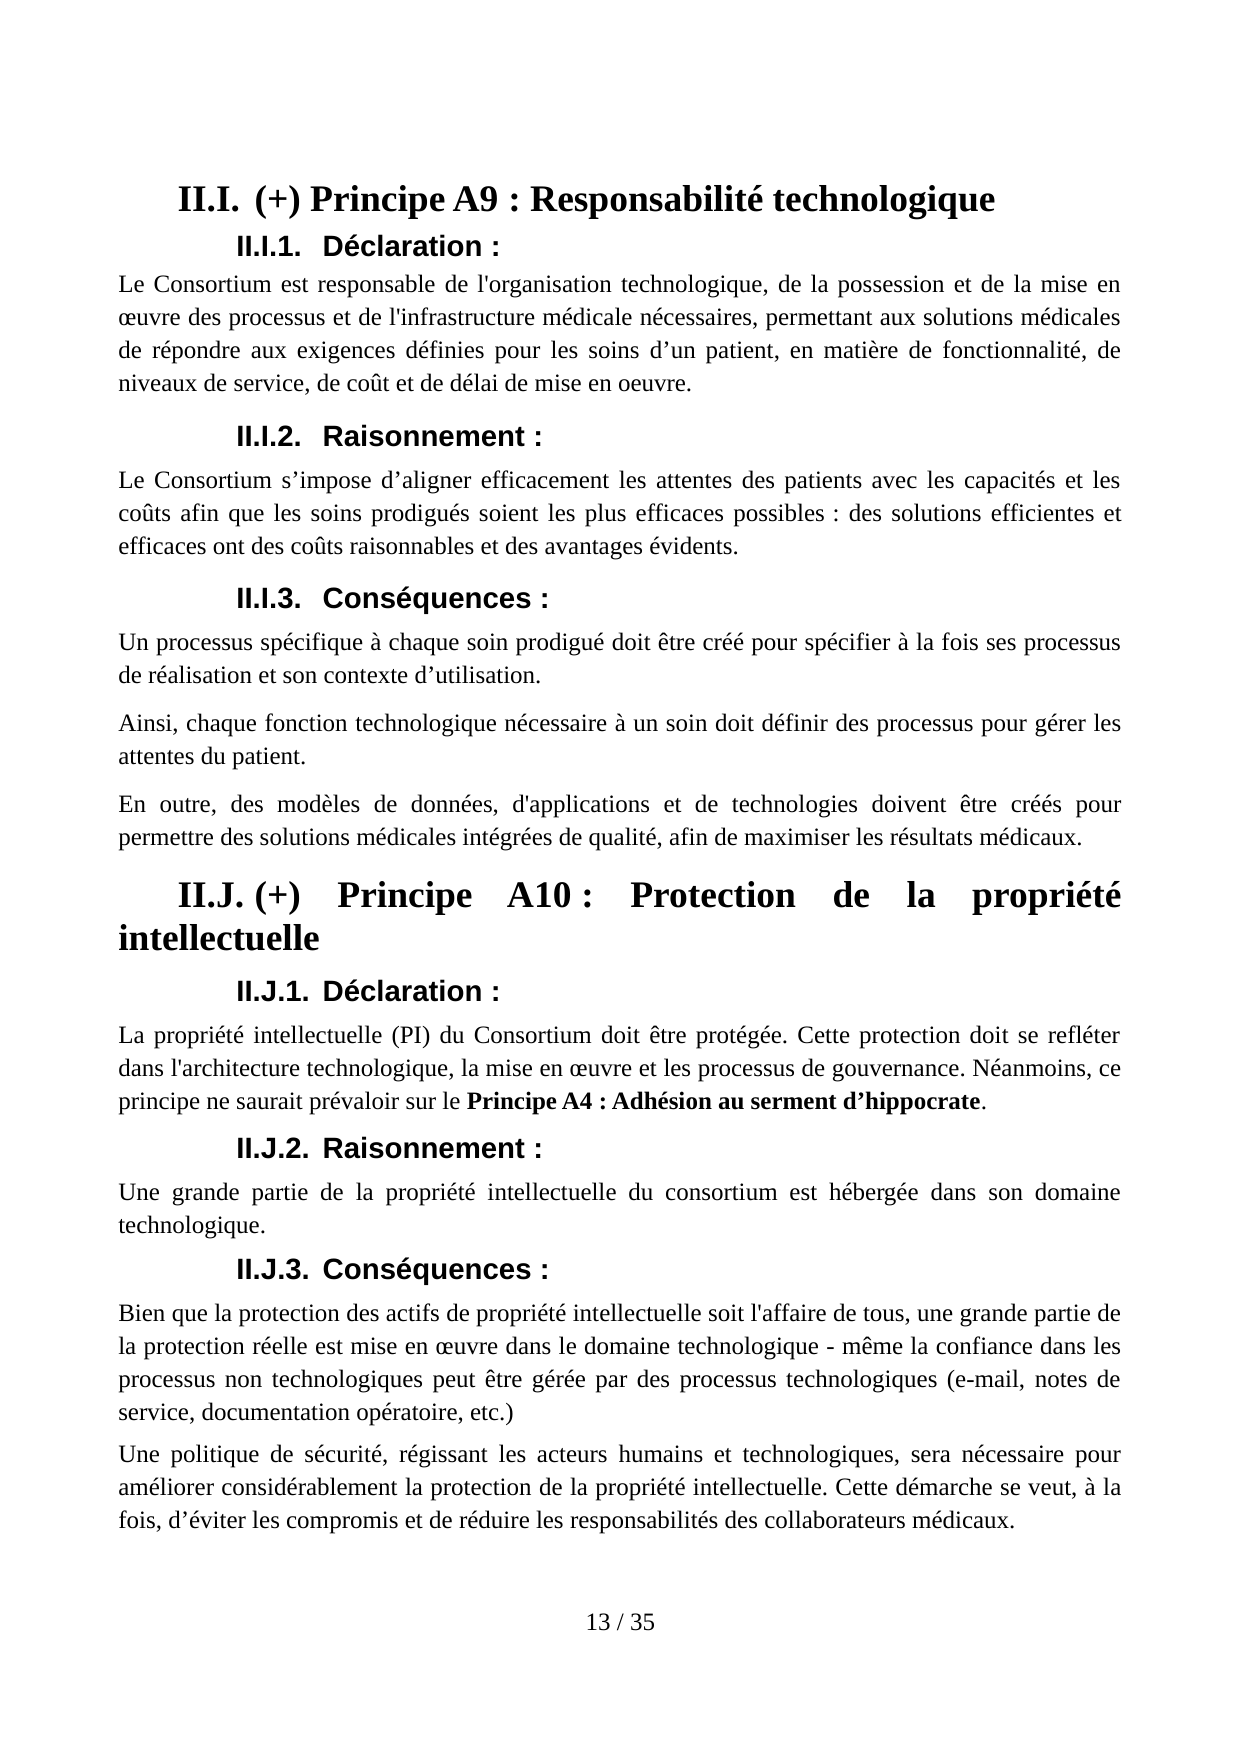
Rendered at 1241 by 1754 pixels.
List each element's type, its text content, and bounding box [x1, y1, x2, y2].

subtitle Déclaration : [118, 229, 1122, 263]
text Bien que la protection des actifs de propriété intellectuelle soit l'affaire de tous, une grande partie de la protection réelle est mise en œuvre dans le domaine technologique - même la confiance dans les processus non technologiques peut être gérée par des processus technologiques (e-mail, notes de service, documentation opératoire, etc.) [118, 1298, 1122, 1426]
subtitle Conséquences : [118, 1252, 1122, 1286]
text En outre, des modèles de données, d'applications et de technologies doivent être créés pour permettre des solutions médicales intégrées de qualité, afin de maximiser les résultats médicaux. [118, 789, 1122, 851]
text Un processus spécifique à chaque soin prodigué doit être créé pour spécifier à la fois ses processus de réalisation et son contexte d’utilisation. [118, 627, 1122, 689]
subtitle Déclaration : [118, 974, 1122, 1008]
text La propriété intellectuelle (PI) du Consortium doit être protégée. Cette protection doit se refléter dans l'architecture technologique, la mise en œuvre et les processus de gouvernance. Néanmoins, ce principe ne saurait prévaloir sur le Principe A4 : Adhésion au serment d’hippocrate. [118, 1020, 1122, 1115]
text Ainsi, chaque fonction technologique nécessaire à un soin doit définir des processus pour gérer les attentes du patient. [118, 708, 1122, 770]
text Une politique de sécurité, régissant les acteurs humains et technologiques, sera nécessaire pour améliorer considérablement la protection de la propriété intellectuelle. Cette démarche se veut, à la fois, d’éviter les compromis et de réduire les responsabilités des collaborateurs médicaux. [118, 1439, 1122, 1534]
subtitle Raisonnement : [118, 419, 1122, 452]
text Une grande partie de la propriété intellectuelle du consortium est hébergée dans son domaine technologique. [118, 1177, 1122, 1239]
subtitle Conséquences : [118, 581, 1122, 615]
text Le Consortium s’impose d’aligner efficacement les attentes des patients avec les capacités et les coûts afin que les soins prodigués soient les plus efficaces possibles : des solutions efficientes et efficaces ont des coûts raisonnables et des avantages évidents. [118, 465, 1122, 559]
subtitle (+) Principe A10 : Protection de la propriété intellectuelle [118, 872, 1122, 958]
subtitle Raisonnement : [118, 1131, 1122, 1164]
text Le Consortium est responsable de l'organisation technologique, de la possession et de la mise en œuvre des processus et de l'infrastructure médicale nécessaires, permettant aux solutions médicales de répondre aux exigences définies pour les soins d’un patient, en matière de fonctionnalité, de niveaux de service, de coût et de délai de mise en oeuvre. [118, 269, 1122, 397]
subtitle (+) Principe A9 : Responsabilité technologique [118, 176, 1122, 219]
